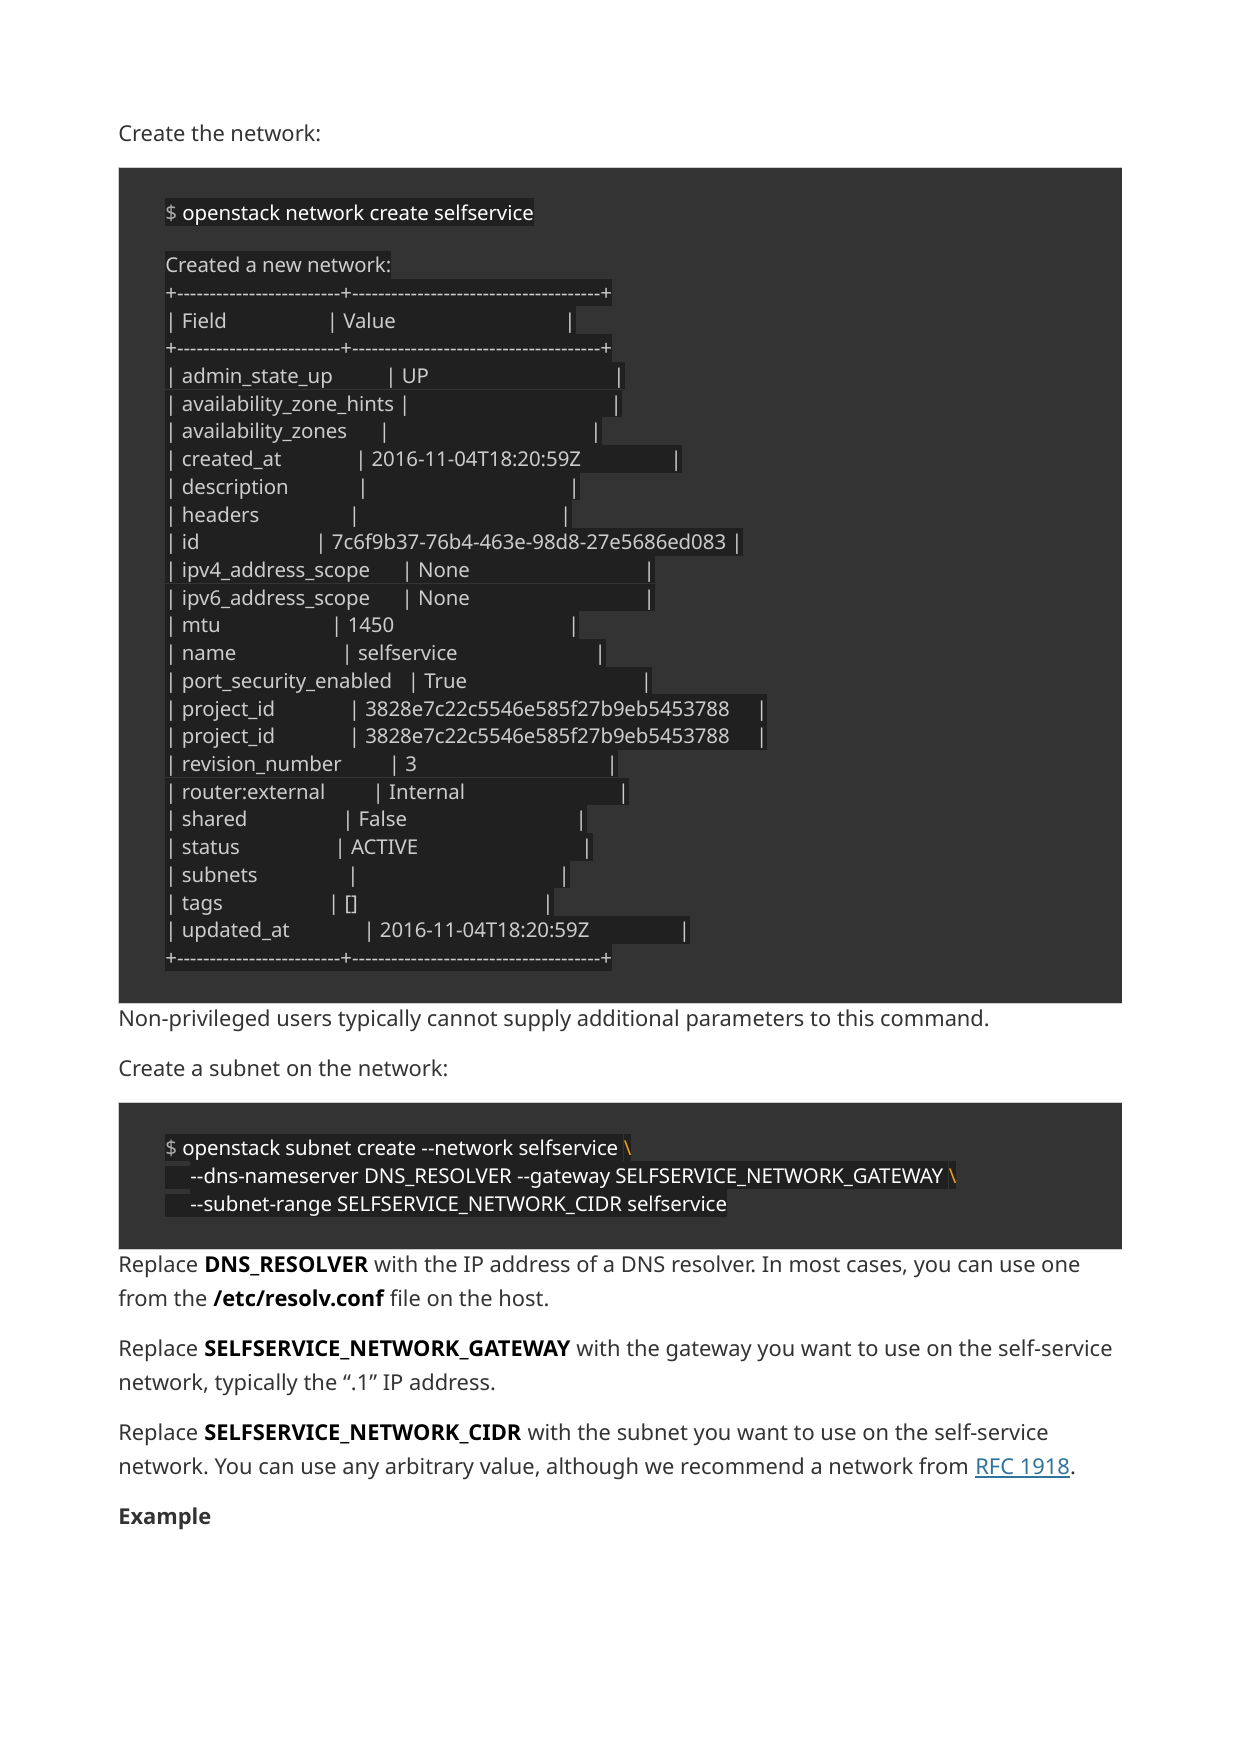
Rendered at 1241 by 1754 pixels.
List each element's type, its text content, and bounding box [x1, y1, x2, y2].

text | availability_zone_hints | | [119, 358, 1122, 386]
text Replace SELFSERVICE_NETWORK_GATEWAY with the gateway you want to use on the self-service network, typically the “.1” IP address. [118, 1333, 1122, 1397]
text Created a new network: [119, 219, 1122, 247]
text --dns-nameserver DNS_RESOLVER --gateway SELFSERVICE_NETWORK_GATEWAY \ [119, 1130, 1122, 1158]
text | subnets | | [119, 829, 1122, 857]
text Replace SELFSERVICE_NETWORK_CIDR with the subnet you want to use on the self-service network. You can use any arbitrary value, although we recommend a network from RFC 1918. [118, 1417, 1122, 1481]
text Example [118, 1501, 1122, 1530]
text Replace DNS_RESOLVER with the IP address of a DNS resolver. In most cases, you can use one from the /etc/resolv.conf file on the host. [118, 1250, 1122, 1313]
text | shared | False | [119, 774, 1122, 801]
text | project_id | 3828e7c22c5546e585f27b9eb5453788 | [119, 691, 1122, 718]
text | status | ACTIVE | [119, 801, 1122, 829]
text | router:external | Internal | [119, 746, 1122, 774]
text | Field | Value | [119, 275, 1122, 303]
text | mtu | 1450 | [119, 580, 1122, 607]
text $ openstack network create selfservice [119, 168, 1122, 194]
text --subnet-range SELFSERVICE_NETWORK_CIDR selfservice [119, 1158, 1122, 1249]
text Non-privileged users typically cannot supply additional parameters to this command. [118, 1004, 1122, 1032]
text Create the network: [118, 118, 1122, 148]
text +-------------------------+--------------------------------------+ [119, 303, 1122, 330]
text | created_at | 2016-11-04T18:20:59Z | [119, 413, 1122, 441]
text $ openstack subnet create --network selfservice \ [119, 1103, 1122, 1130]
text +-------------------------+--------------------------------------+ [119, 912, 1122, 1003]
text | admin_state_up | UP | [119, 330, 1122, 358]
text | revision_number | 3 | [119, 718, 1122, 746]
text | name | selfservice | [119, 607, 1122, 635]
text | headers | | [119, 469, 1122, 497]
text | tags | [] | [119, 857, 1122, 884]
text | ipv6_address_scope | None | [119, 552, 1122, 580]
text | id | 7c6f9b37-76b4-463e-98d8-27e5686ed083 | [119, 497, 1122, 524]
text | description | | [119, 441, 1122, 469]
text +-------------------------+--------------------------------------+ [119, 247, 1122, 275]
text | updated_at | 2016-11-04T18:20:59Z | [119, 884, 1122, 912]
text | ipv4_address_scope | None | [119, 524, 1122, 552]
text | project_id | 3828e7c22c5546e585f27b9eb5453788 | [119, 663, 1122, 691]
text | availability_zones | | [119, 386, 1122, 413]
text | port_security_enabled | True | [119, 635, 1122, 663]
text Create a subnet on the network: [118, 1052, 1122, 1082]
